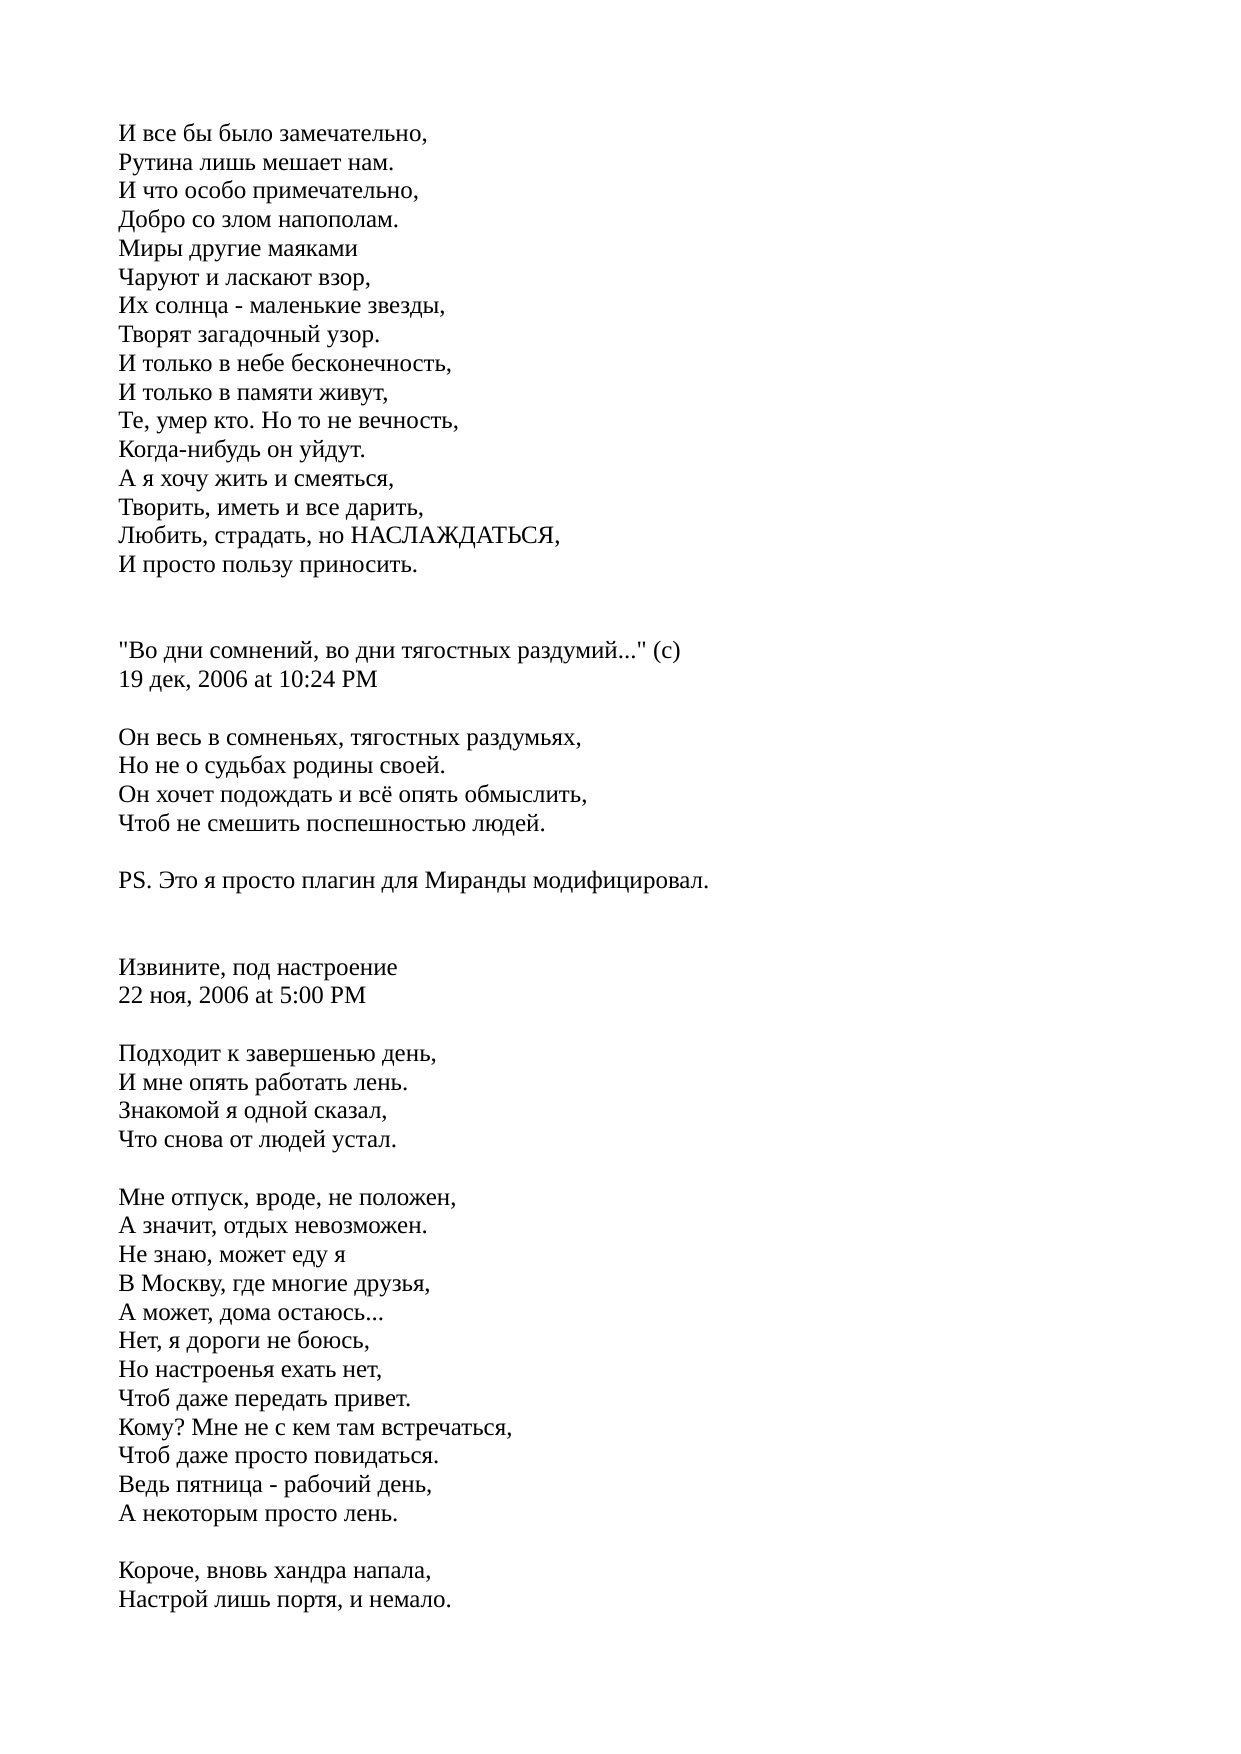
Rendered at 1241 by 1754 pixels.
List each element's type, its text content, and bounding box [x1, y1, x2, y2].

text Любить, страдать, но НАСЛАЖДАТЬСЯ, [118, 521, 1122, 549]
text Ведь пятница - рабочий день, [118, 1469, 1122, 1498]
text Творить, иметь и все дарить, [118, 492, 1122, 521]
text Настрой лишь портя, и немало. [118, 1584, 1122, 1613]
text Но настроенья ехать нет, [118, 1354, 1122, 1383]
text Нет, я дороги не боюсь, [118, 1326, 1122, 1354]
text Рутина лишь мешает нам. [118, 147, 1122, 176]
text Те, умер кто. Но то не вечность, [118, 406, 1122, 434]
text Миры другие маяками [118, 233, 1122, 262]
text И все бы было замечательно, [118, 118, 1122, 147]
text А я хочу жить и смеяться, [118, 463, 1122, 492]
text Короче, вновь хандра напала, [118, 1556, 1122, 1584]
text Что снова от людей устал. [118, 1124, 1122, 1153]
text А значит, отдых невозможен. [118, 1211, 1122, 1239]
text Чтоб даже передать привет. [118, 1383, 1122, 1412]
text И только в памяти живут, [118, 377, 1122, 406]
text Их солнца - маленькие звезды, [118, 291, 1122, 319]
text "Во дни сомнений, во дни тягостных раздумий..." (с) [118, 636, 1122, 664]
text Он хочет подождать и всё опять обмыслить, [118, 779, 1122, 808]
text Не знаю, может еду я [118, 1239, 1122, 1268]
text И мне опять работать лень. [118, 1067, 1122, 1096]
text Подходит к завершенью день, [118, 1038, 1122, 1067]
text Чтоб даже просто повидаться. [118, 1441, 1122, 1469]
text Добро со злом напополам. [118, 204, 1122, 233]
text Когда-нибудь он уйдут. [118, 434, 1122, 463]
text 22 ноя, 2006 at 5:00 PM [118, 981, 1122, 1009]
text Кому? Мне не с кем там встречаться, [118, 1412, 1122, 1441]
text Чаруют и ласкают взор, [118, 262, 1122, 291]
text В Москву, где многие друзья, [118, 1268, 1122, 1297]
text Он весь в сомненьях, тягостных раздумьях, [118, 722, 1122, 751]
text И что особо примечательно, [118, 176, 1122, 204]
text Извините, под настроение [118, 952, 1122, 981]
text Но не о судьбах родины своей. [118, 751, 1122, 779]
text PS. Это я просто плагин для Миранды модифицировал. [118, 866, 1122, 894]
text Знакомой я одной сказал, [118, 1096, 1122, 1124]
text Мне отпуск, вроде, не положен, [118, 1182, 1122, 1211]
text А может, дома остаюсь... [118, 1297, 1122, 1326]
text Чтоб не смешить поспешностью людей. [118, 808, 1122, 837]
text И просто пользу приносить. [118, 549, 1122, 578]
text А некоторым просто лень. [118, 1498, 1122, 1527]
text И только в небе бесконечность, [118, 348, 1122, 377]
text Творят загадочный узор. [118, 319, 1122, 348]
text 19 дек, 2006 at 10:24 PM [118, 664, 1122, 693]
